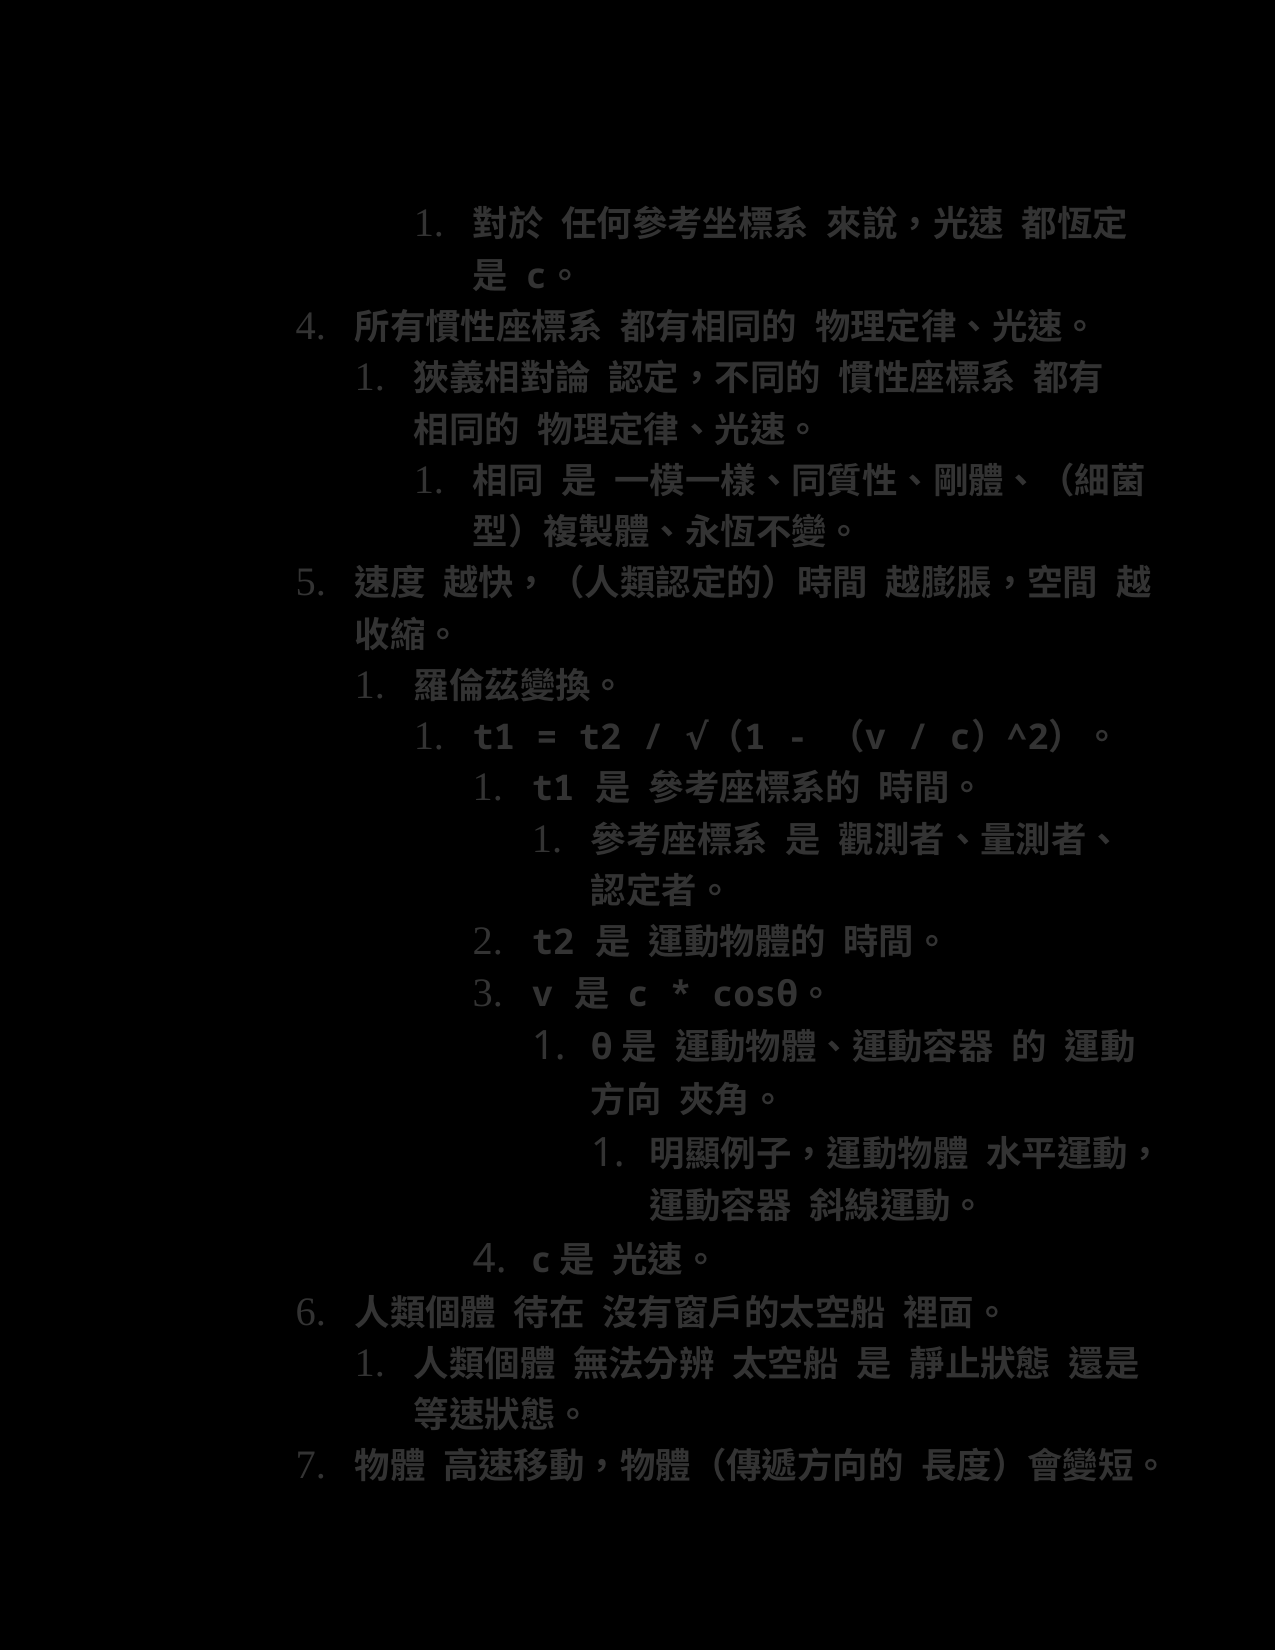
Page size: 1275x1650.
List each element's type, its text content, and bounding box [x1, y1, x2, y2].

list 明顯例子，運動物體 水平運動，運動容器 斜線運動。 [591, 1123, 1157, 1229]
list 狹義相對論 認定，不同的 慣性座標系 都有 相同的 物理定律、光速。 [354, 350, 1157, 452]
list 對於 任何參考坐標系 來說，光速 都恆定 是 c。 [413, 196, 1157, 298]
list 羅倫茲變換。 [354, 657, 1157, 708]
list 所有慣性座標系 都有相同的 物理定律、光速。 [295, 298, 1157, 350]
list 相同 是 一模一樣、同質性、剛體、（細菌型）複製體、永恆不變。 [413, 452, 1157, 555]
list 人類個體 待在 沒有窗戶的太空船 裡面。 [295, 1284, 1157, 1335]
list 人類個體 無法分辨 太空船 是 靜止狀態 還是 等速狀態。 [354, 1335, 1157, 1438]
list c 是 光速。 [472, 1229, 1157, 1284]
list θ 是 運動物體、運動容器 的 運動方向 夾角。 [532, 1016, 1157, 1123]
list t2 是 運動物體的 時間。 [472, 914, 1157, 965]
list v 是 c * cosθ。 [472, 965, 1157, 1016]
list t1 是 參考座標系的 時間。 [472, 760, 1157, 811]
list 參考座標系 是 觀測者、量測者、認定者。 [532, 811, 1157, 914]
list 物體 高速移動，物體（傳遞方向的 長度）會變短。 [295, 1438, 1157, 1489]
list t1 = t2 / √（1 - （v / c）^2）。 [413, 708, 1157, 760]
list 速度 越快，（人類認定的）時間 越膨脹，空間 越收縮。 [295, 555, 1157, 657]
